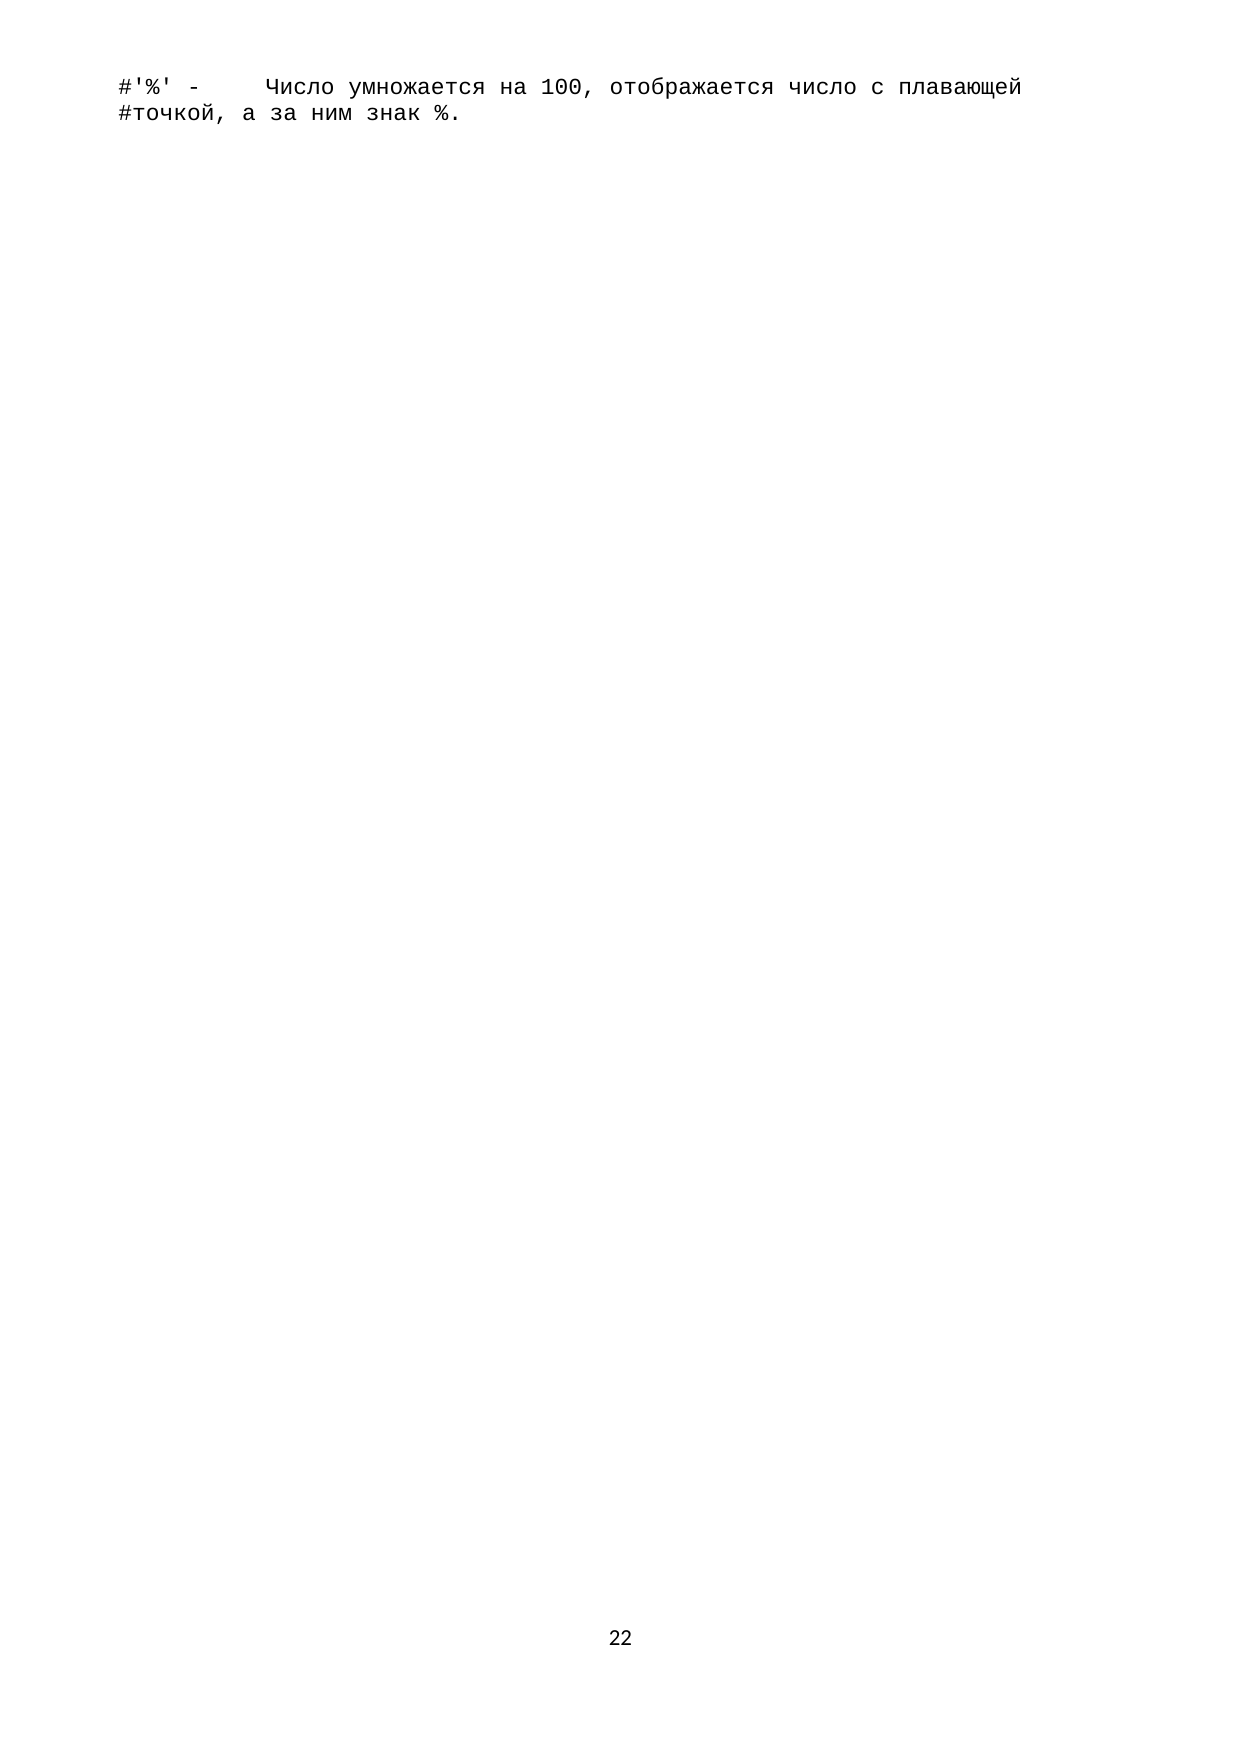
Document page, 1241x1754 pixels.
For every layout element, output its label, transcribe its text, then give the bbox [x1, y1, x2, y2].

text #'%' - Число умножается на 100, отображается число с плавающей #точкой, а за ним знак %. [118, 75, 1122, 127]
